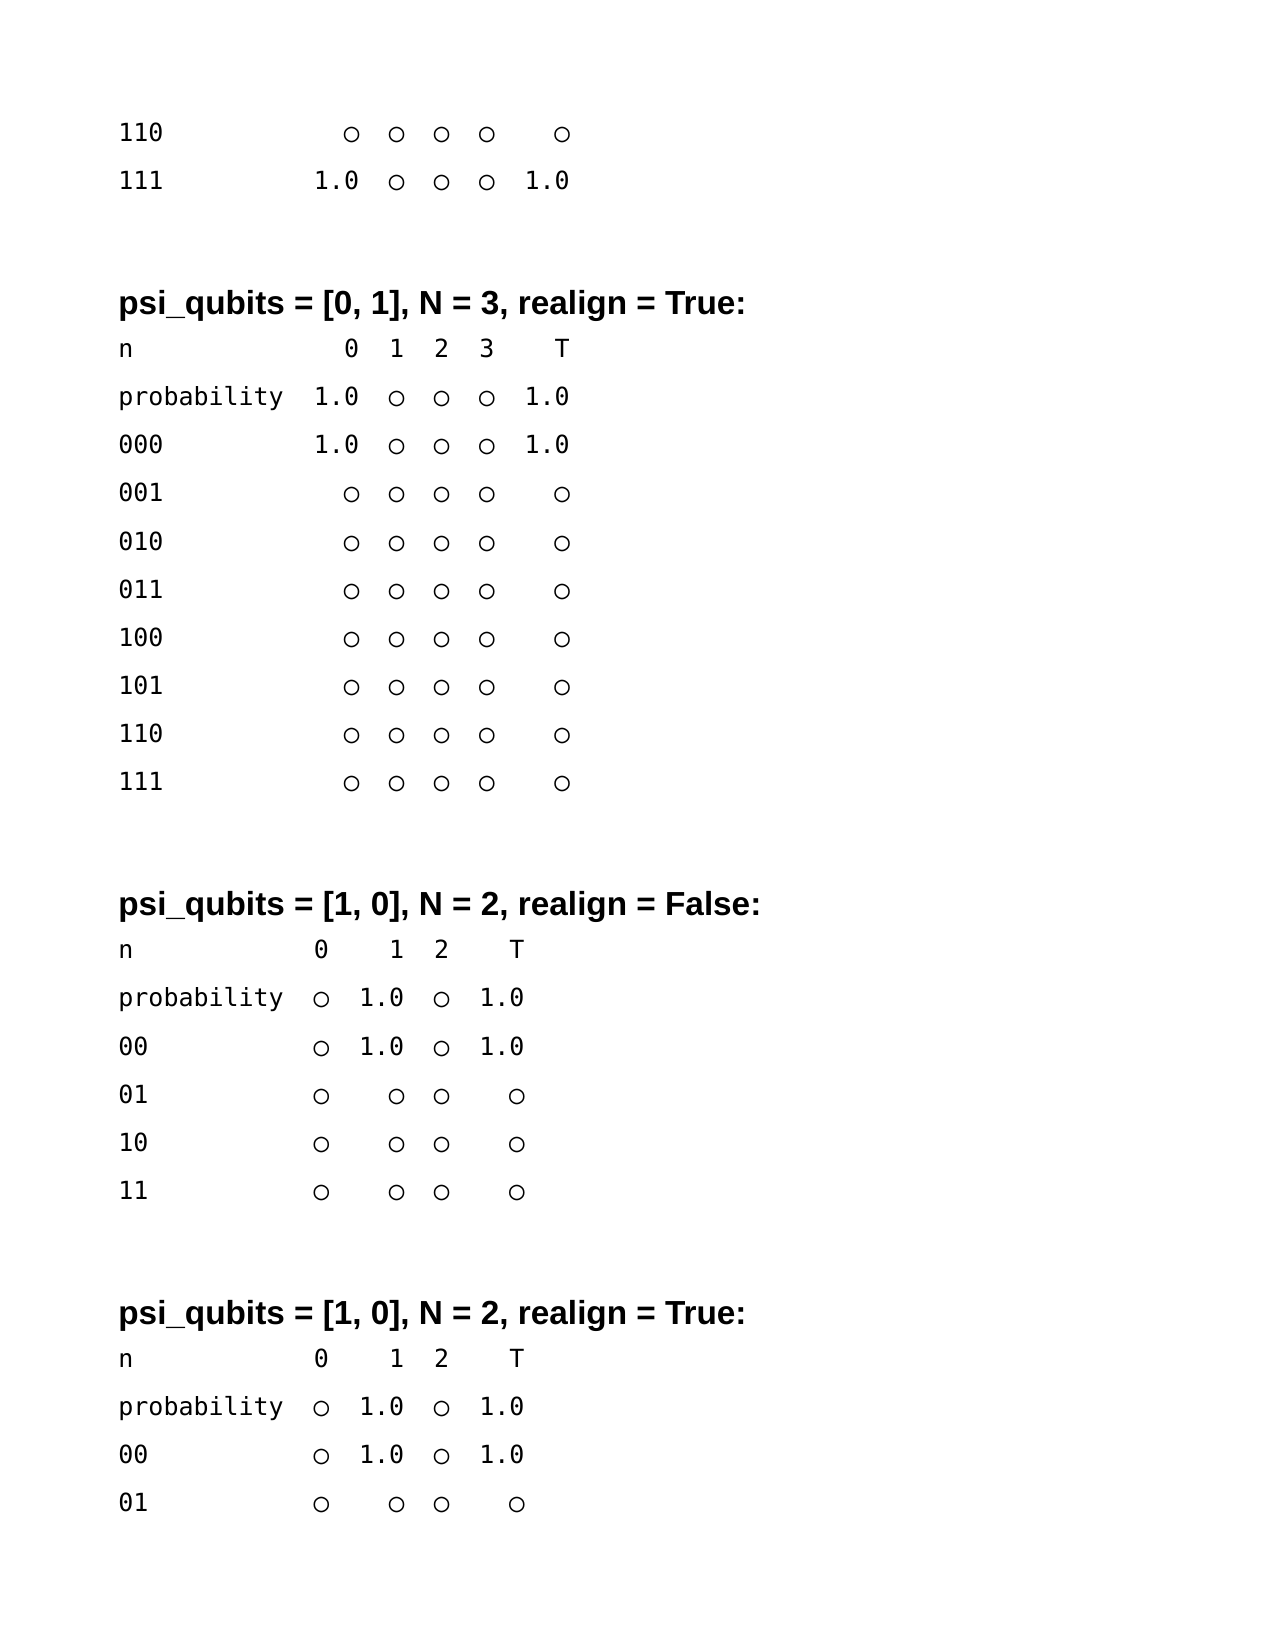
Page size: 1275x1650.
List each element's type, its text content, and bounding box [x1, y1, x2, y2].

text 00 ◯ 1.0 ◯ 1.0 [118, 1032, 1157, 1061]
text 00 ◯ 1.0 ◯ 1.0 [118, 1440, 1157, 1469]
text 010 ◯ ◯ ◯ ◯ ◯ [118, 527, 1157, 556]
text 100 ◯ ◯ ◯ ◯ ◯ [118, 623, 1157, 652]
text 110 ◯ ◯ ◯ ◯ ◯ [118, 719, 1157, 748]
text probability ◯ 1.0 ◯ 1.0 [118, 1392, 1157, 1421]
text 10 ◯ ◯ ◯ ◯ [118, 1128, 1157, 1157]
text 101 ◯ ◯ ◯ ◯ ◯ [118, 671, 1157, 700]
subtitle psi_qubits = [1, 0], N = 2, realign = True: [118, 1293, 1157, 1332]
text 01 ◯ ◯ ◯ ◯ [118, 1080, 1157, 1109]
text n 0 1 2 T [118, 935, 1157, 964]
text 001 ◯ ◯ ◯ ◯ ◯ [118, 479, 1157, 508]
text 01 ◯ ◯ ◯ ◯ [118, 1488, 1157, 1518]
text 000 1.0 ◯ ◯ ◯ 1.0 [118, 431, 1157, 460]
text probability ◯ 1.0 ◯ 1.0 [118, 983, 1157, 1013]
text n 0 1 2 T [118, 1344, 1157, 1373]
subtitle psi_qubits = [1, 0], N = 2, realign = False: [118, 884, 1157, 923]
text n 0 1 2 3 T [118, 334, 1157, 363]
text 011 ◯ ◯ ◯ ◯ ◯ [118, 575, 1157, 604]
text 111 ◯ ◯ ◯ ◯ ◯ [118, 767, 1157, 797]
subtitle psi_qubits = [0, 1], N = 3, realign = True: [118, 283, 1157, 322]
text 110 ◯ ◯ ◯ ◯ ◯ [118, 118, 1157, 147]
text 111 1.0 ◯ ◯ ◯ 1.0 [118, 166, 1157, 195]
text probability 1.0 ◯ ◯ ◯ 1.0 [118, 382, 1157, 412]
text 11 ◯ ◯ ◯ ◯ [118, 1176, 1157, 1205]
